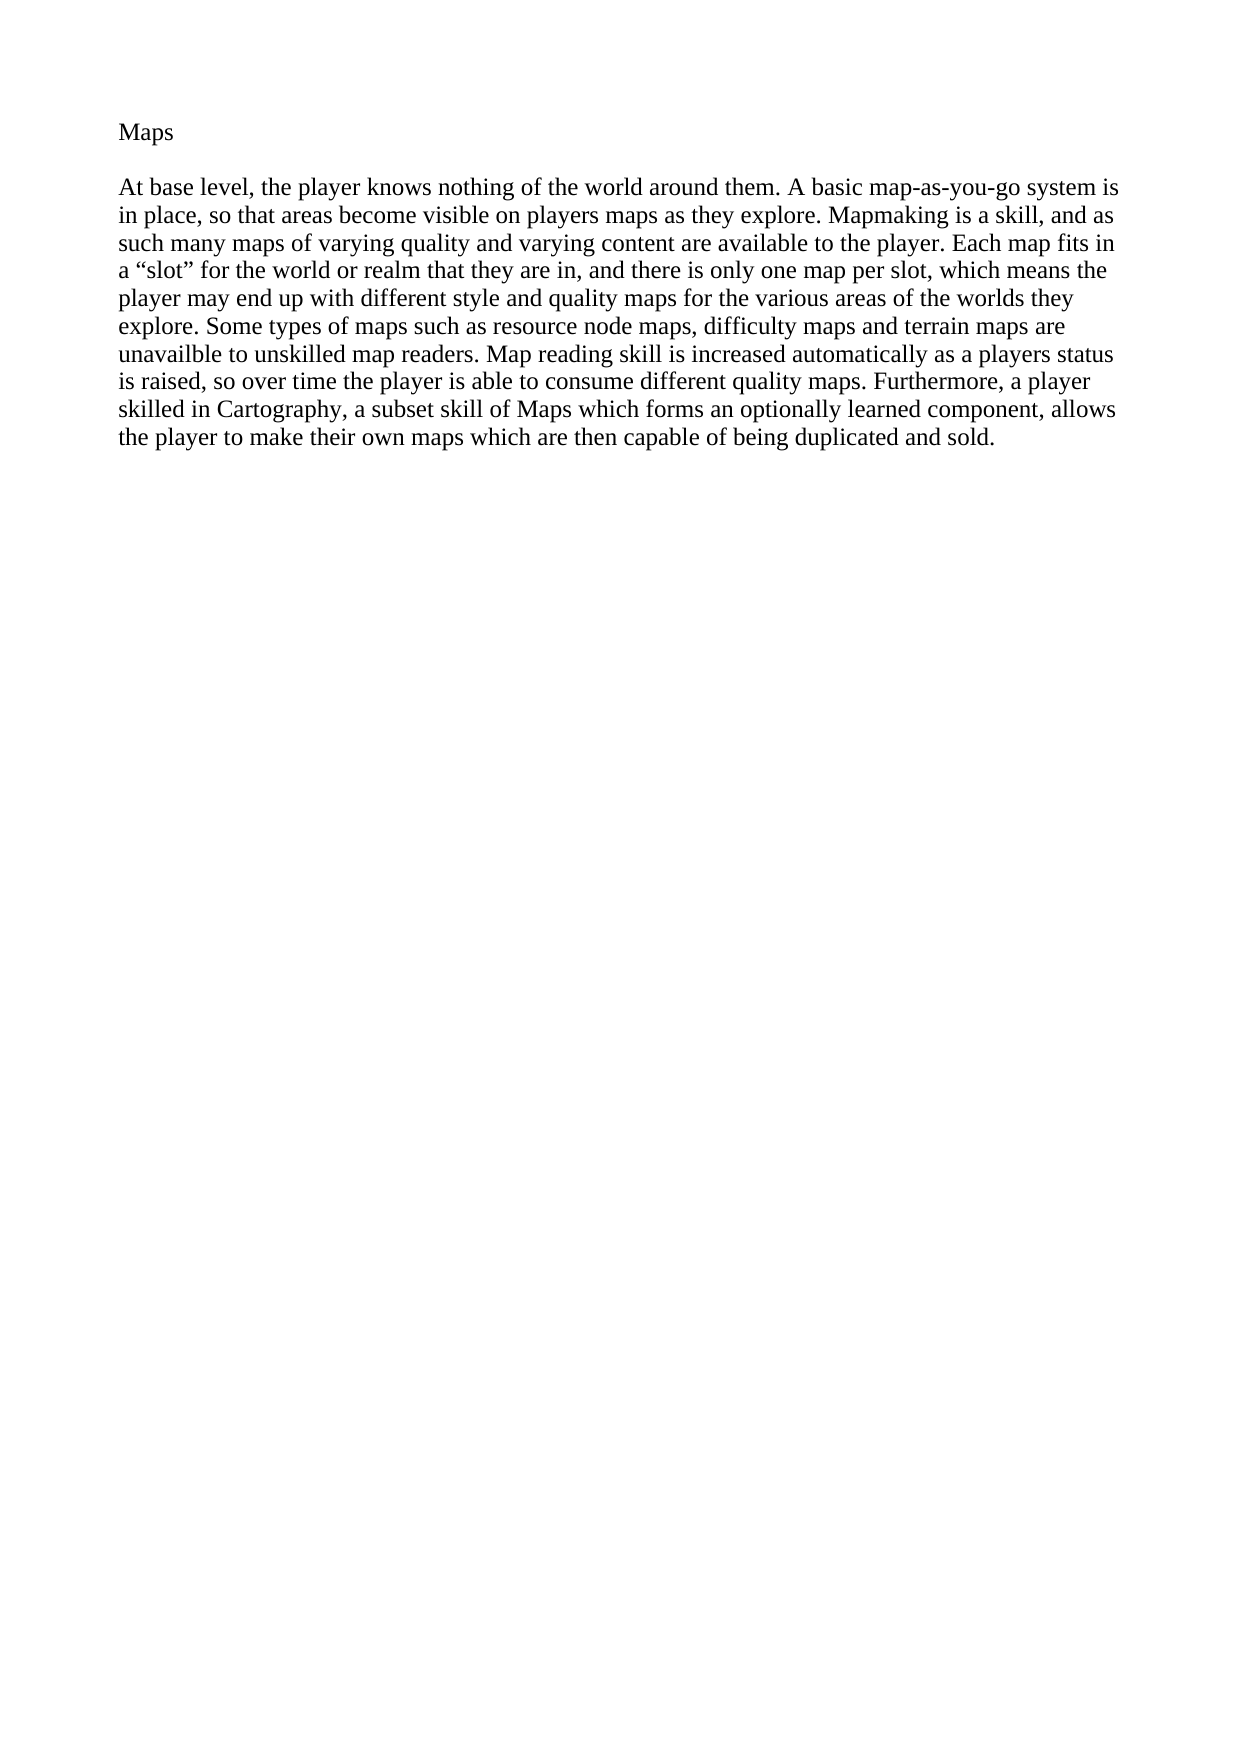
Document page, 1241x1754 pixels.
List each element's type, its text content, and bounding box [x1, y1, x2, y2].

text At base level, the player knows nothing of the world around them. A basic map-as-you-go system is in place, so that areas become visible on players maps as they explore. Mapmaking is a skill, and as such many maps of varying quality and varying content are available to the player. Each map fits in a “slot” for the world or realm that they are in, and there is only one map per slot, which means the player may end up with different style and quality maps for the various areas of the worlds they explore. Some types of maps such as resource node maps, difficulty maps and terrain maps are unavailble to unskilled map readers. Map reading skill is increased automatically as a players status is raised, so over time the player is able to consume different quality maps. Furthermore, a player skilled in Cartography, a subset skill of Maps which forms an optionally learned component, allows the player to make their own maps which are then capable of being duplicated and sold. [118, 173, 1122, 451]
text Maps [118, 118, 1122, 146]
